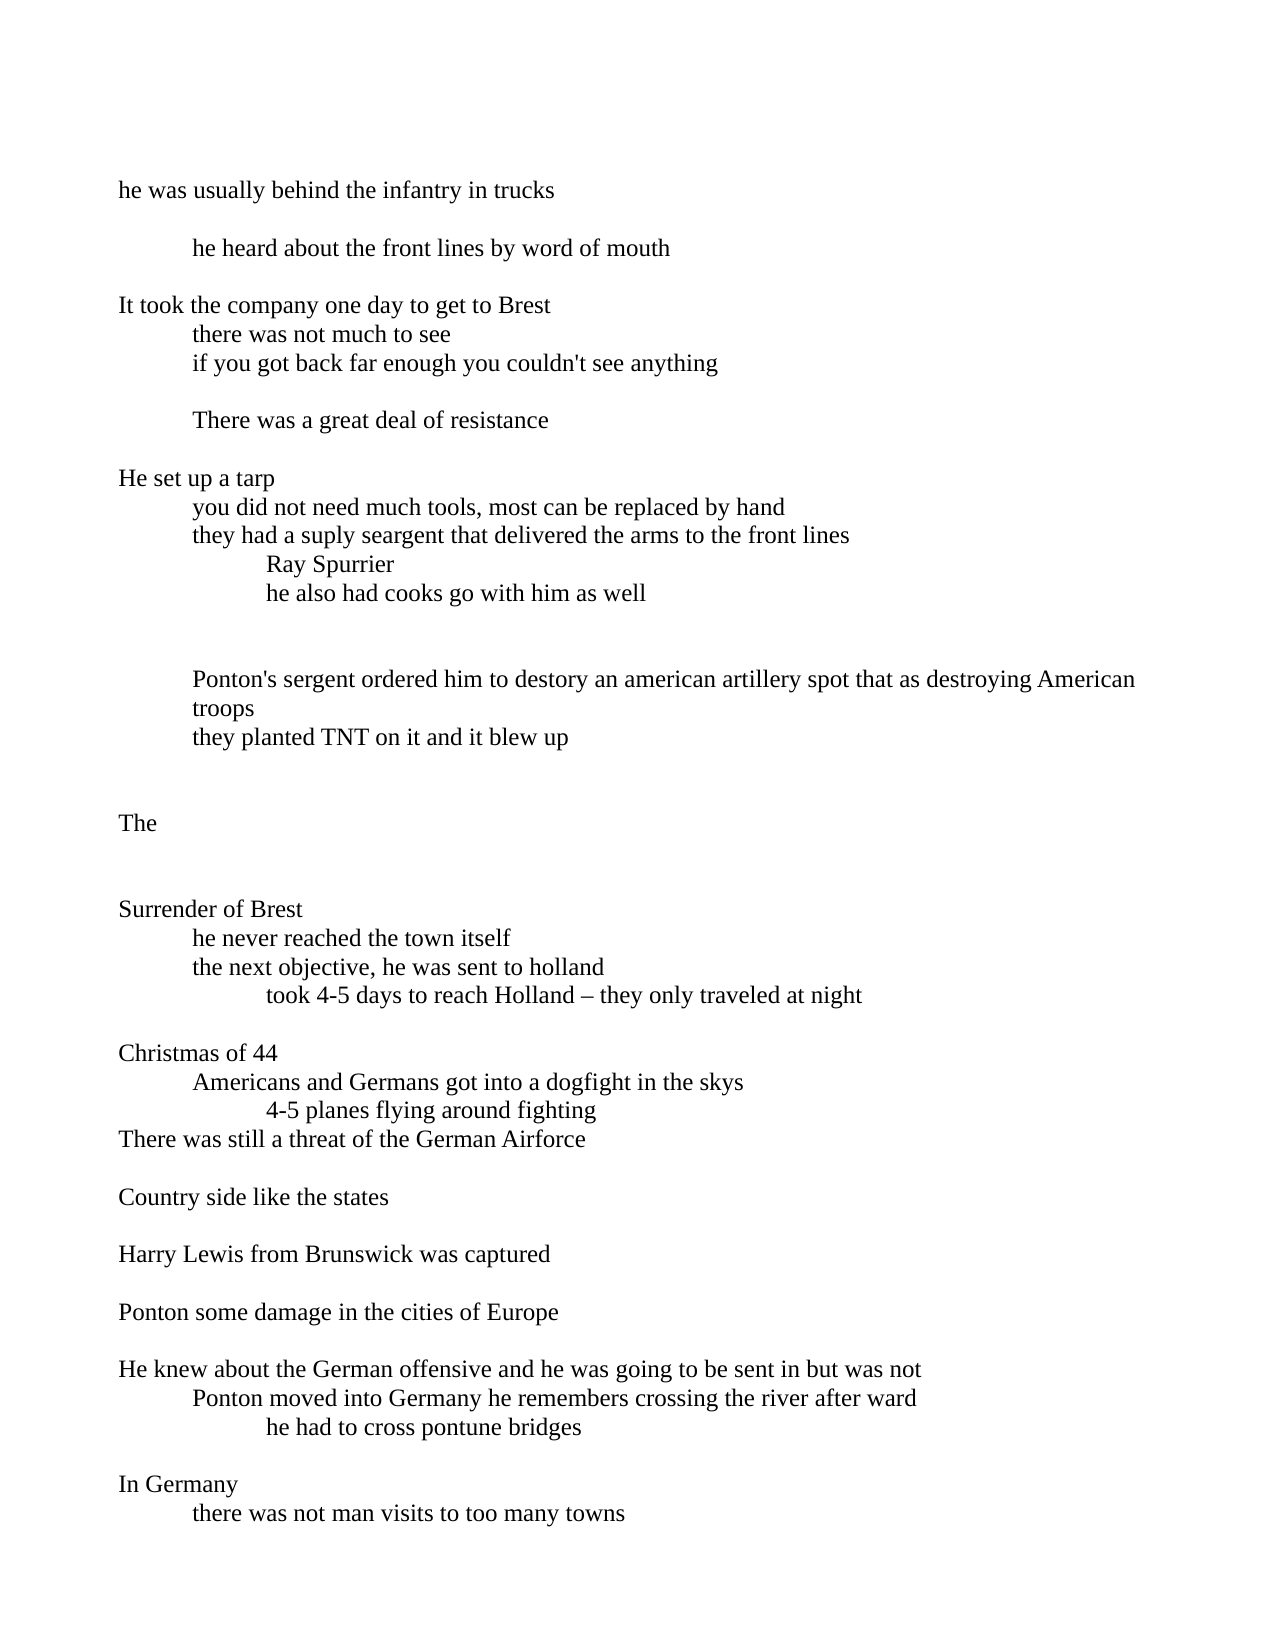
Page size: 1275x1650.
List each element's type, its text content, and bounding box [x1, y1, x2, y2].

text if you got back far enough you couldn't see anything [118, 348, 1157, 377]
text there was not much to see [118, 319, 1157, 348]
text he never reached the town itself [118, 923, 1157, 952]
text He knew about the German offensive and he was going to be sent in but was not [118, 1354, 1157, 1383]
text The [118, 808, 1157, 837]
text Surrender of Brest [118, 894, 1157, 923]
text there was not man visits to too many towns [118, 1498, 1157, 1527]
text In Germany [118, 1469, 1157, 1498]
text Ponton moved into Germany he remembers crossing the river after ward [118, 1383, 1157, 1412]
text he was usually behind the infantry in trucks [118, 176, 1157, 204]
text Christmas of 44 [118, 1038, 1157, 1067]
text took 4-5 days to reach Holland – they only traveled at night [118, 981, 1157, 1009]
text There was still a threat of the German Airforce [118, 1124, 1157, 1153]
text There was a great deal of resistance [118, 406, 1157, 434]
text they planted TNT on it and it blew up [118, 722, 1157, 751]
text He set up a tarp [118, 463, 1157, 492]
text Americans and Germans got into a dogfight in the skys [118, 1067, 1157, 1096]
text Ponton's sergent ordered him to destory an american artillery spot that as destroying American troops [118, 664, 1157, 722]
text It took the company one day to get to Brest [118, 291, 1157, 319]
text Country side like the states [118, 1182, 1157, 1211]
text he had to cross pontune bridges [118, 1412, 1157, 1441]
text he also had cooks go with him as well [118, 578, 1157, 607]
text Ponton some damage in the cities of Europe [118, 1297, 1157, 1326]
text Harry Lewis from Brunswick was captured [118, 1239, 1157, 1268]
text he heard about the front lines by word of mouth [118, 233, 1157, 262]
text 4-5 planes flying around fighting [118, 1096, 1157, 1124]
text the next objective, he was sent to holland [118, 952, 1157, 981]
text they had a suply seargent that delivered the arms to the front lines [118, 521, 1157, 549]
text you did not need much tools, most can be replaced by hand [118, 492, 1157, 521]
text Ray Spurrier [118, 549, 1157, 578]
